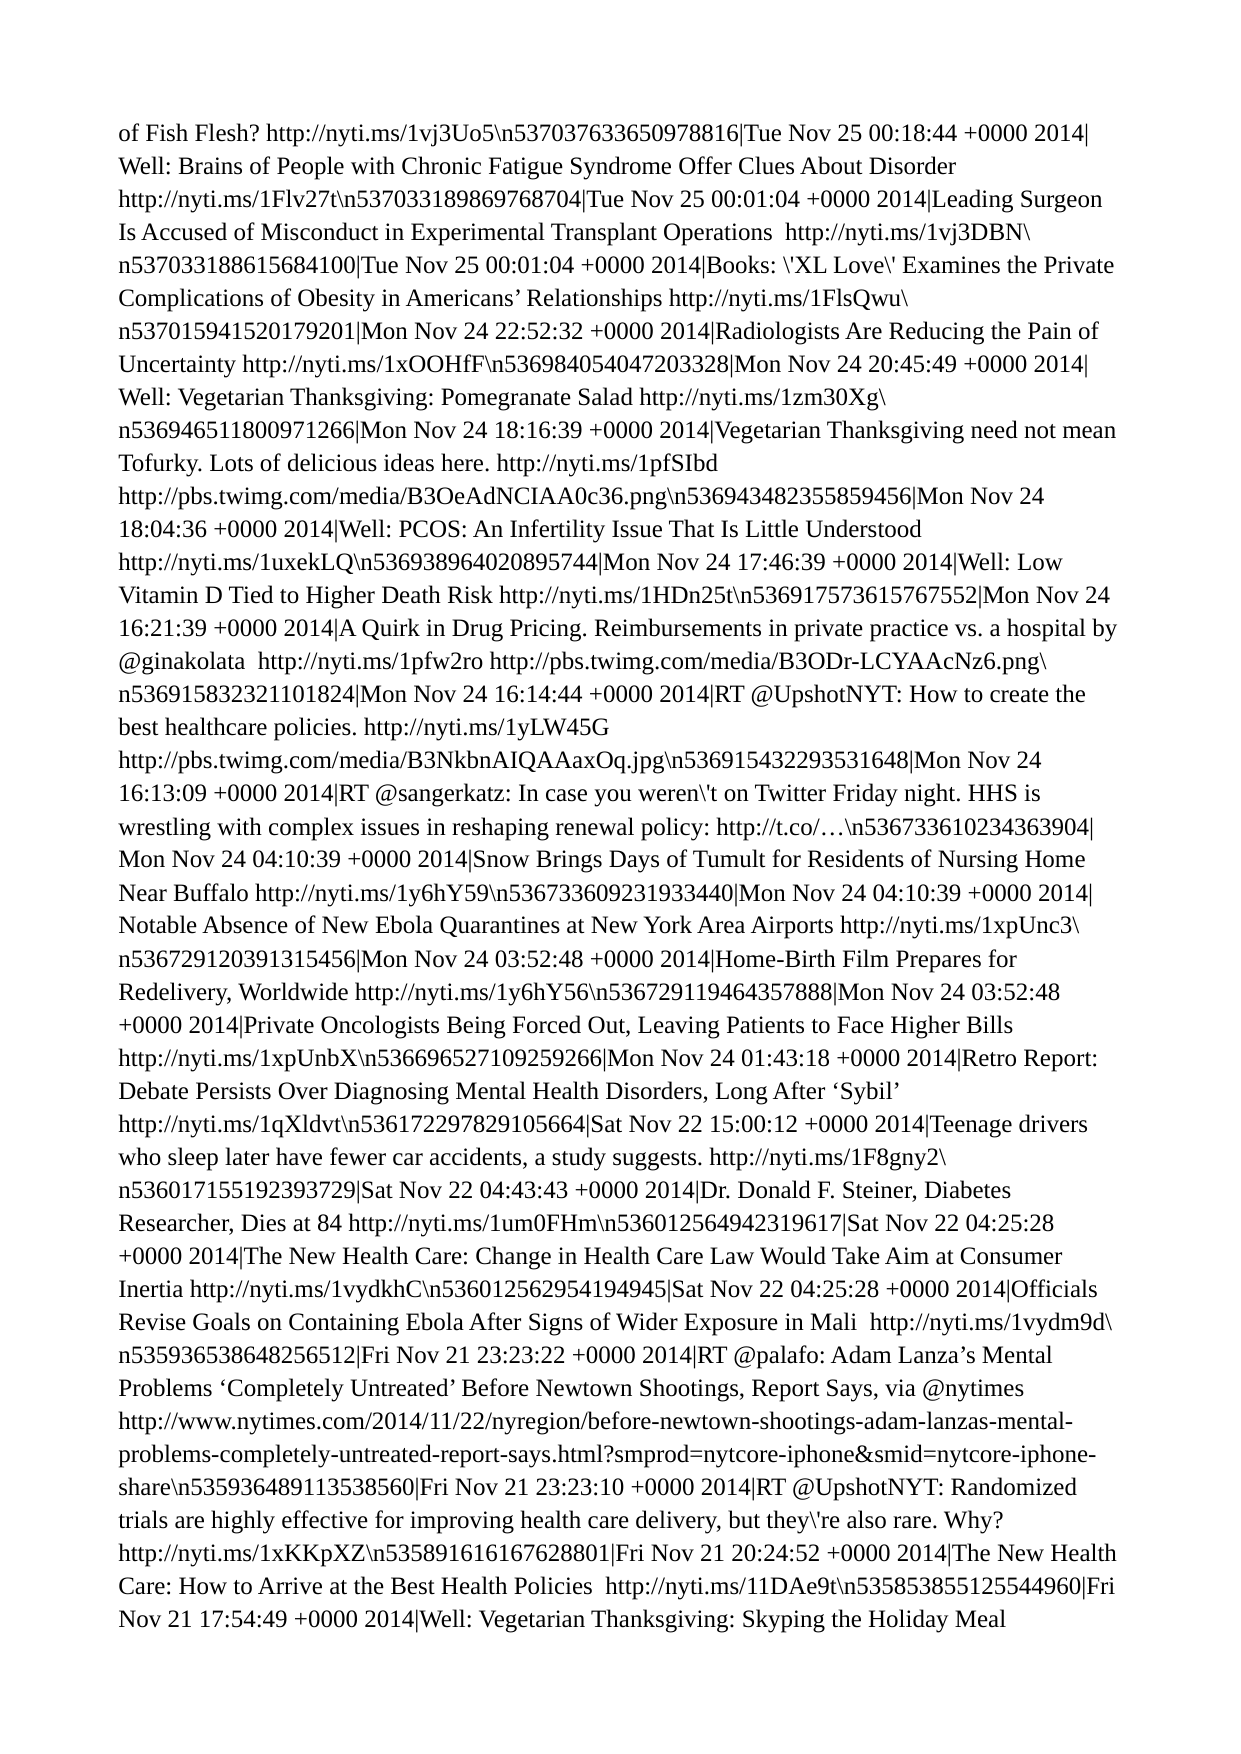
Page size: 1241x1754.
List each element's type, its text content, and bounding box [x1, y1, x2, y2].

text of Fish Flesh? http://nyti.ms/1vj3Uo5\n537037633650978816|Tue Nov 25 00:18:44 +0000 2014|Well: Brains of People with Chronic Fatigue Syndrome Offer Clues About Disorder http://nyti.ms/1Flv27t\n537033189869768704|Tue Nov 25 00:01:04 +0000 2014|Leading Surgeon Is Accused of Misconduct in Experimental Transplant Operations http://nyti.ms/1vj3DBN\n537033188615684100|Tue Nov 25 00:01:04 +0000 2014|Books: \'XL Love\' Examines the Private Complications of Obesity in Americans’ Relationships http://nyti.ms/1FlsQwu\n537015941520179201|Mon Nov 24 22:52:32 +0000 2014|Radiologists Are Reducing the Pain of Uncertainty http://nyti.ms/1xOOHfF\n536984054047203328|Mon Nov 24 20:45:49 +0000 2014|Well: Vegetarian Thanksgiving: Pomegranate Salad http://nyti.ms/1zm30Xg\n536946511800971266|Mon Nov 24 18:16:39 +0000 2014|Vegetarian Thanksgiving need not mean Tofurky. Lots of delicious ideas here. http://nyti.ms/1pfSIbd http://pbs.twimg.com/media/B3OeAdNCIAA0c36.png\n536943482355859456|Mon Nov 24 18:04:36 +0000 2014|Well: PCOS: An Infertility Issue That Is Little Understood http://nyti.ms/1uxekLQ\n536938964020895744|Mon Nov 24 17:46:39 +0000 2014|Well: Low Vitamin D Tied to Higher Death Risk http://nyti.ms/1HDn25t\n536917573615767552|Mon Nov 24 16:21:39 +0000 2014|A Quirk in Drug Pricing. Reimbursements in private practice vs. a hospital by @ginakolata http://nyti.ms/1pfw2ro http://pbs.twimg.com/media/B3ODr-LCYAAcNz6.png\n536915832321101824|Mon Nov 24 16:14:44 +0000 2014|RT @UpshotNYT: How to create the best healthcare policies. http://nyti.ms/1yLW45G http://pbs.twimg.com/media/B3NkbnAIQAAaxOq.jpg\n536915432293531648|Mon Nov 24 16:13:09 +0000 2014|RT @sangerkatz: In case you weren\'t on Twitter Friday night. HHS is wrestling with complex issues in reshaping renewal policy: http://t.co/…\n536733610234363904|Mon Nov 24 04:10:39 +0000 2014|Snow Brings Days of Tumult for Residents of Nursing Home Near Buffalo http://nyti.ms/1y6hY59\n536733609231933440|Mon Nov 24 04:10:39 +0000 2014|Notable Absence of New Ebola Quarantines at New York Area Airports http://nyti.ms/1xpUnc3\n536729120391315456|Mon Nov 24 03:52:48 +0000 2014|Home-Birth Film Prepares for Redelivery, Worldwide http://nyti.ms/1y6hY56\n536729119464357888|Mon Nov 24 03:52:48 +0000 2014|Private Oncologists Being Forced Out, Leaving Patients to Face Higher Bills http://nyti.ms/1xpUnbX\n536696527109259266|Mon Nov 24 01:43:18 +0000 2014|Retro Report: Debate Persists Over Diagnosing Mental Health Disorders, Long After ‘Sybil’ http://nyti.ms/1qXldvt\n536172297829105664|Sat Nov 22 15:00:12 +0000 2014|Teenage drivers who sleep later have fewer car accidents, a study suggests. http://nyti.ms/1F8gny2\n536017155192393729|Sat Nov 22 04:43:43 +0000 2014|Dr. Donald F. Steiner, Diabetes Researcher, Dies at 84 http://nyti.ms/1um0FHm\n536012564942319617|Sat Nov 22 04:25:28 +0000 2014|The New Health Care: Change in Health Care Law Would Take Aim at Consumer Inertia http://nyti.ms/1vydkhC\n536012562954194945|Sat Nov 22 04:25:28 +0000 2014|Officials Revise Goals on Containing Ebola After Signs of Wider Exposure in Mali http://nyti.ms/1vydm9d\n535936538648256512|Fri Nov 21 23:23:22 +0000 2014|RT @palafo: Adam Lanza’s Mental Problems ‘Completely Untreated’ Before Newtown Shootings, Report Says, via @nytimes http://www.nytimes.com/2014/11/22/nyregion/before-newtown-shootings-adam-lanzas-mental-problems-completely-untreated-report-says.html?smprod=nytcore-iphone&smid=nytcore-iphone-share\n535936489113538560|Fri Nov 21 23:23:10 +0000 2014|RT @UpshotNYT: Randomized trials are highly effective for improving health care delivery, but they\'re also rare. Why? http://nyti.ms/1xKKpXZ\n535891616167628801|Fri Nov 21 20:24:52 +0000 2014|The New Health Care: How to Arrive at the Best Health Policies http://nyti.ms/11DAe9t\n535853855125544960|Fri Nov 21 17:54:49 +0000 2014|Well: Vegetarian Thanksgiving: Skyping the Holiday Meal [118, 118, 1122, 1633]
